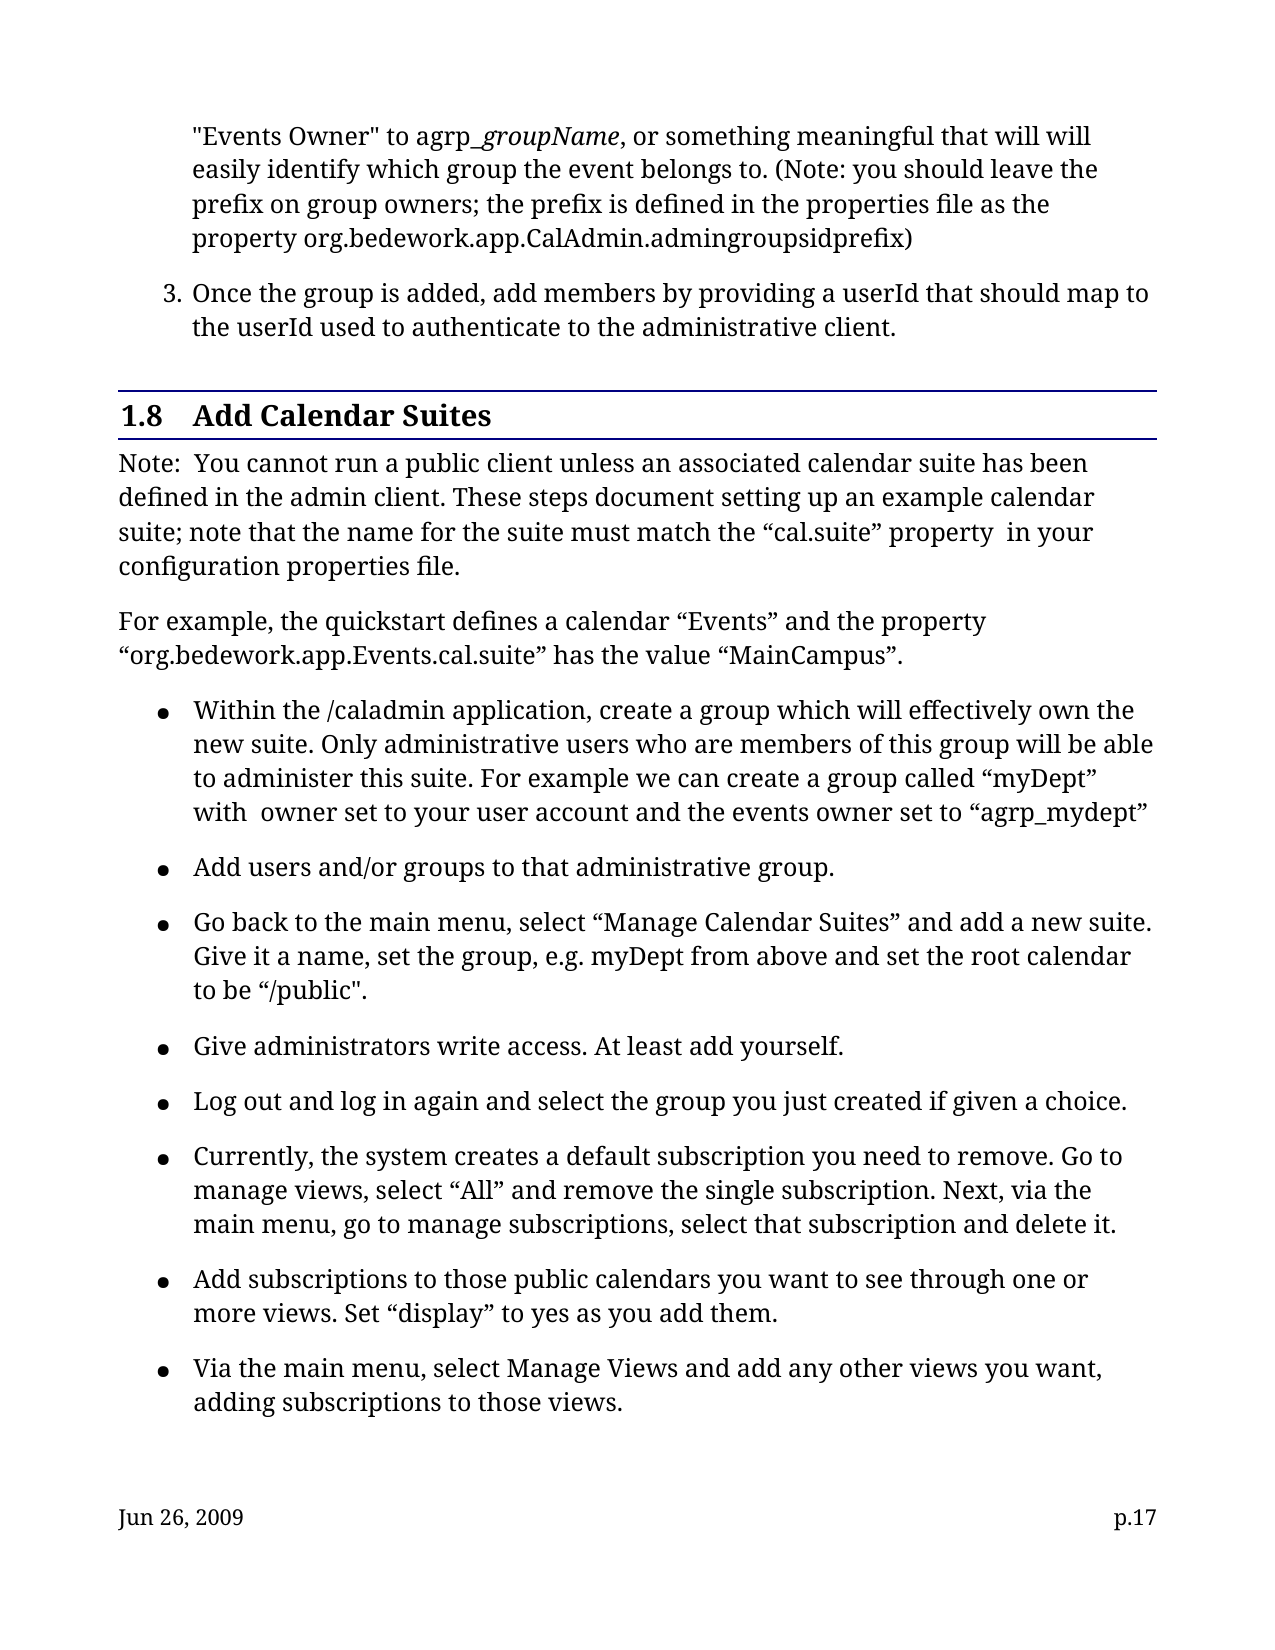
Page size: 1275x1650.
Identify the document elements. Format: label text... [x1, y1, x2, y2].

list Currently, the system creates a default subscription you need to remove. Go to manage views, select “All” and remove the single subscription. Next, via the main menu, go to manage subscriptions, select that subscription and delete it. [156, 1138, 1157, 1241]
list Log out and log in again and select the group you just created if given a choice. [156, 1083, 1157, 1117]
text Note: You cannot run a public client unless an associated calendar suite has been defined in the admin client. These steps document setting up an example calendar suite; note that the name for the suite must match the “cal.suite” property in your configuration properties file. [118, 446, 1157, 582]
list Add users and/or groups to that administrative group. [156, 850, 1157, 884]
list Add subscriptions to those public calendars you want to see through one or more views. Set “display” to yes as you add them. [156, 1262, 1157, 1330]
list Via the main menu, select Manage Views and add any other views you want, adding subscriptions to those views. [156, 1351, 1157, 1419]
list Within the /caladmin application, create a group which will effectively own the new suite. Only administrative users who are members of this group will be able to administer this suite. For example we can create a group called “myDept” with owner set to your user account and the events owner set to “agrp_mydept” [156, 692, 1157, 829]
list "Events Owner" to agrp_groupName, or something meaningful that will will easily identify which group the event belongs to. (Note: you should leave the prefix on group owners; the prefix is defined in the properties file as the property org.bedework.app.CalAdmin.admingroupsidprefix) [162, 118, 1157, 254]
list Once the group is added, add members by providing a userId that should map to the userId used to authenticate to the administrative client. [162, 275, 1157, 343]
subtitle Add Calendar Suites [118, 392, 1157, 438]
text For example, the quickstart defines a calendar “Events” and the property “org.bedework.app.Events.cal.suite” has the value “MainCampus”. [118, 603, 1157, 671]
list Go back to the main menu, select “Manage Calendar Suites” and add a new suite. Give it a name, set the group, e.g. myDept from above and set the root calendar to be “/public". [156, 905, 1157, 1007]
list Give administrators write access. At least add yourself. [156, 1028, 1157, 1062]
